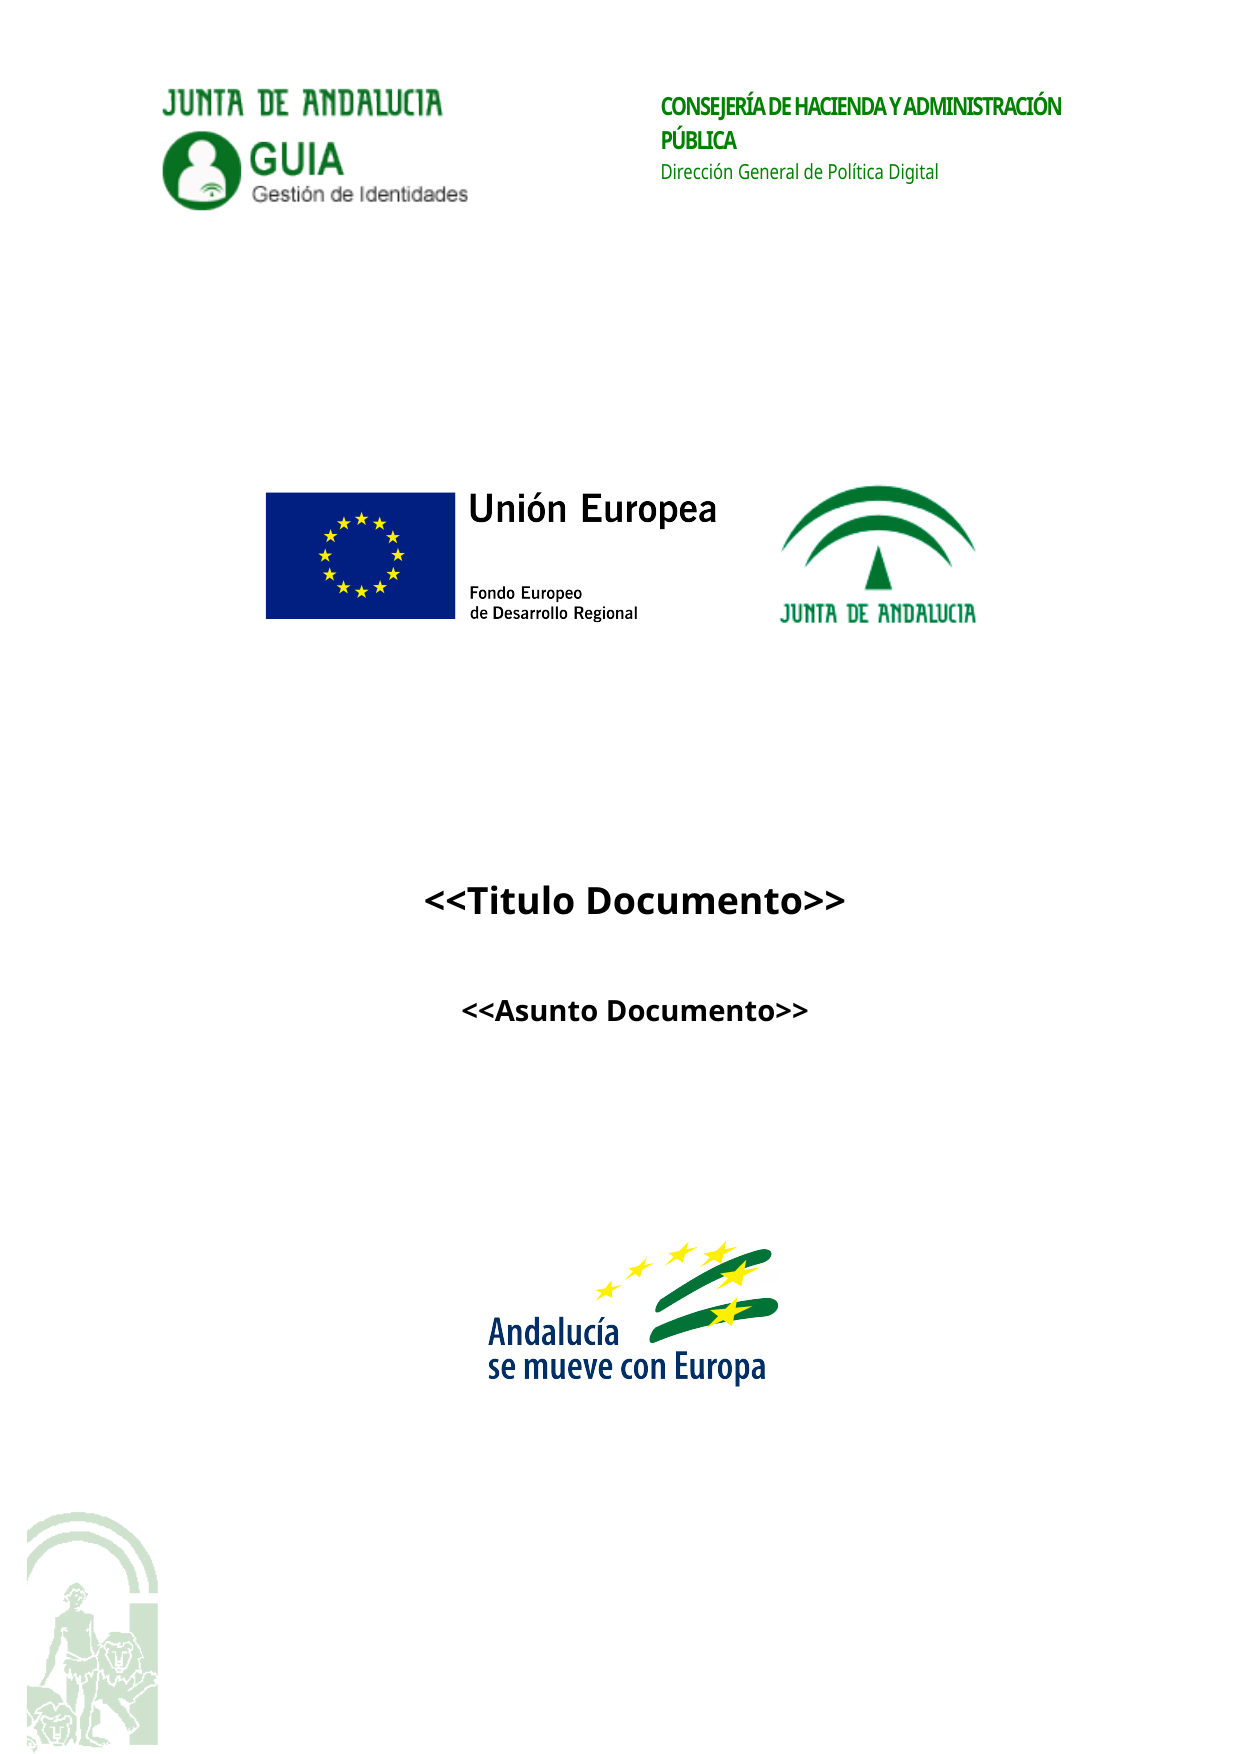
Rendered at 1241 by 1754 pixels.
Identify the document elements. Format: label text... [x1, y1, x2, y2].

picture [256, 488, 733, 626]
title <<Asunto Documento>> [148, 990, 1122, 1029]
picture [488, 1240, 782, 1387]
title <<Titulo Documento>> [148, 874, 1122, 925]
table_header [733, 426, 1027, 663]
table_header [258, 626, 733, 698]
table_header [733, 664, 1027, 698]
table_header [258, 426, 733, 488]
picture [759, 442, 996, 664]
picture [26, 1511, 159, 1753]
picture [147, 82, 498, 225]
